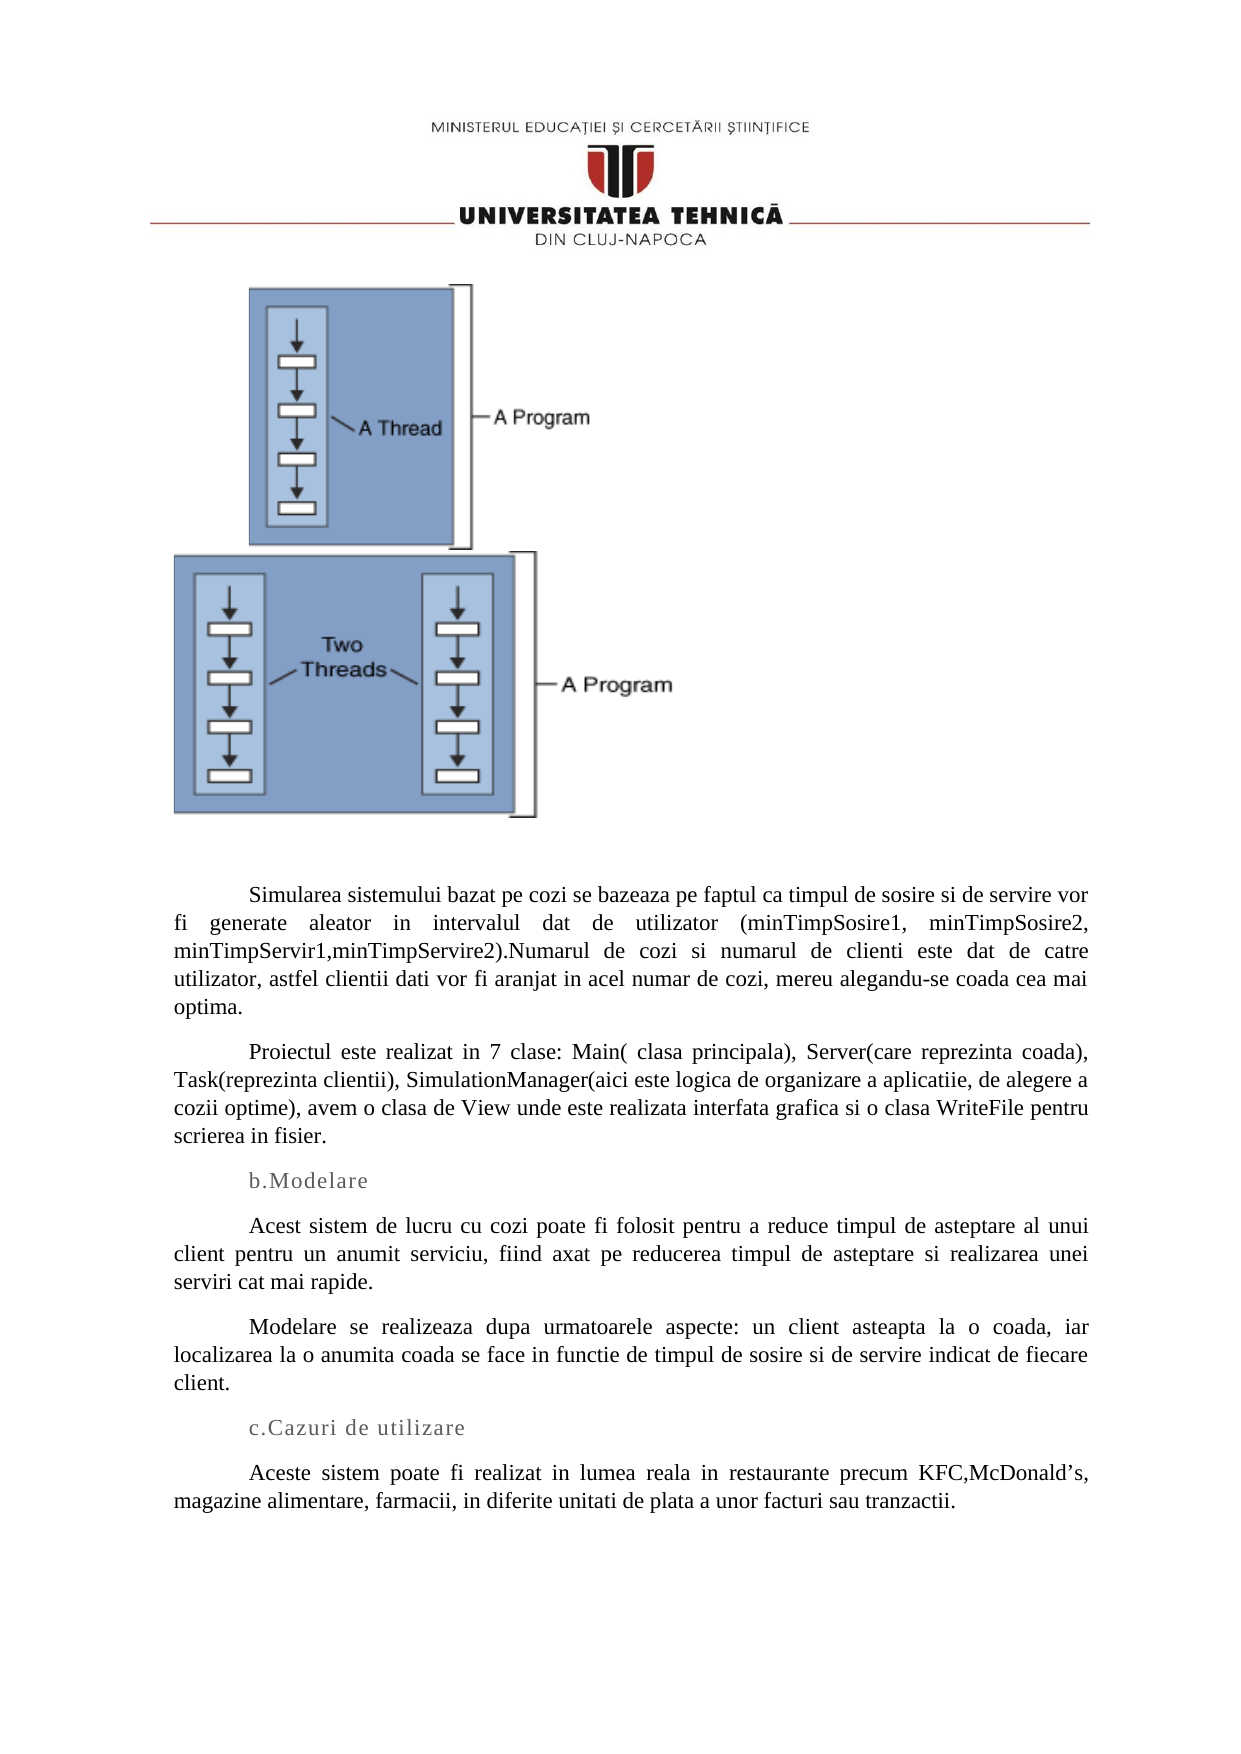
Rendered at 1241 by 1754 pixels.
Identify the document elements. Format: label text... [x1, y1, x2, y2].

text Proiectul este realizat in 7 clase: Main( clasa principala), Server(care reprezinta coada), Task(reprezinta clientii), SimulationManager(aici este logica de organizare a aplicatiie, de alegere a cozii optime), avem o clasa de View unde este realizata interfata grafica si o clasa WriteFile pentru scrierea in fisier. [174, 1038, 1090, 1149]
text Aceste sistem poate fi realizat in lumea reala in restaurante precum KFC,McDonald’s, magazine alimentare, farmacii, in diferite unitati de plata a unor facturi sau tranzactii. [174, 1459, 1090, 1513]
text Acest sistem de lucru cu cozi poate fi folosit pentru a reduce timpul de asteptare al unui client pentru un anumit serviciu, fiind axat pe reducerea timpul de asteptare si realizarea unei serviri cat mai rapide. [174, 1212, 1090, 1294]
subtitle b.Modelare [174, 1167, 1090, 1193]
text Modelare se realizeaza dupa urmatoarele aspecte: un client asteapta la o coada, iar localizarea la o anumita coada se face in functie de timpul de sosire si de servire indicat de fiecare client. [174, 1313, 1090, 1396]
subtitle c.Cazuri de utilizare [174, 1414, 1090, 1440]
text Simularea sistemului bazat pe cozi se bazeaza pe faptul ca timpul de sosire si de servire vor fi generate aleator in intervalul dat de utilizator (minTimpSosire1, minTimpSosire2, minTimpServir1,minTimpServire2).Numarul de cozi si numarul de clienti este dat de catre utilizator, astfel clientii dati vor fi aranjat in acel numar de cozi, mereu alegandu-se coada cea mai optima. [174, 881, 1090, 1019]
